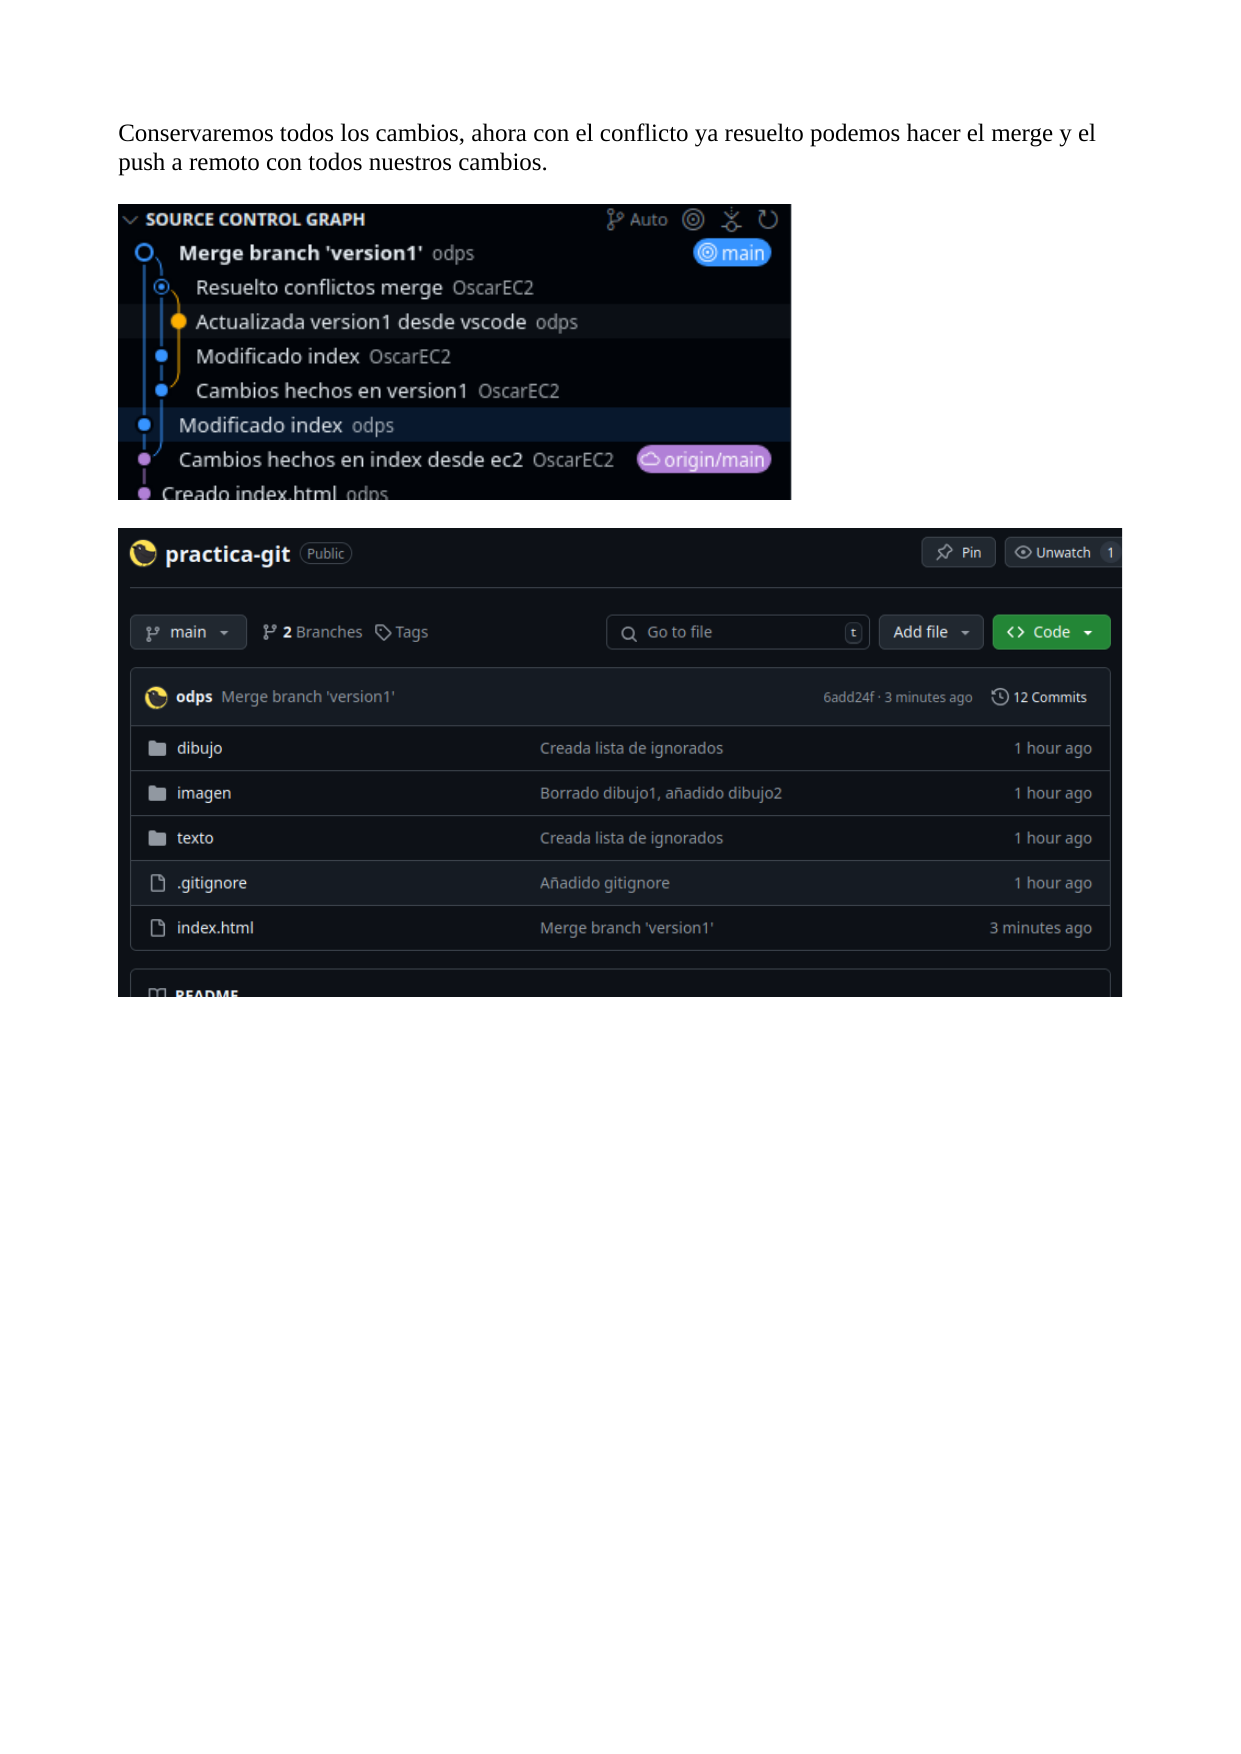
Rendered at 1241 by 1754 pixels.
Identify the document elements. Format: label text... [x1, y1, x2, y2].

picture [118, 204, 792, 500]
picture [118, 528, 1123, 997]
text Conservaremos todos los cambios, ahora con el conflicto ya resuelto podemos hacer el merge y el push a remoto con todos nuestros cambios. [118, 118, 1122, 176]
